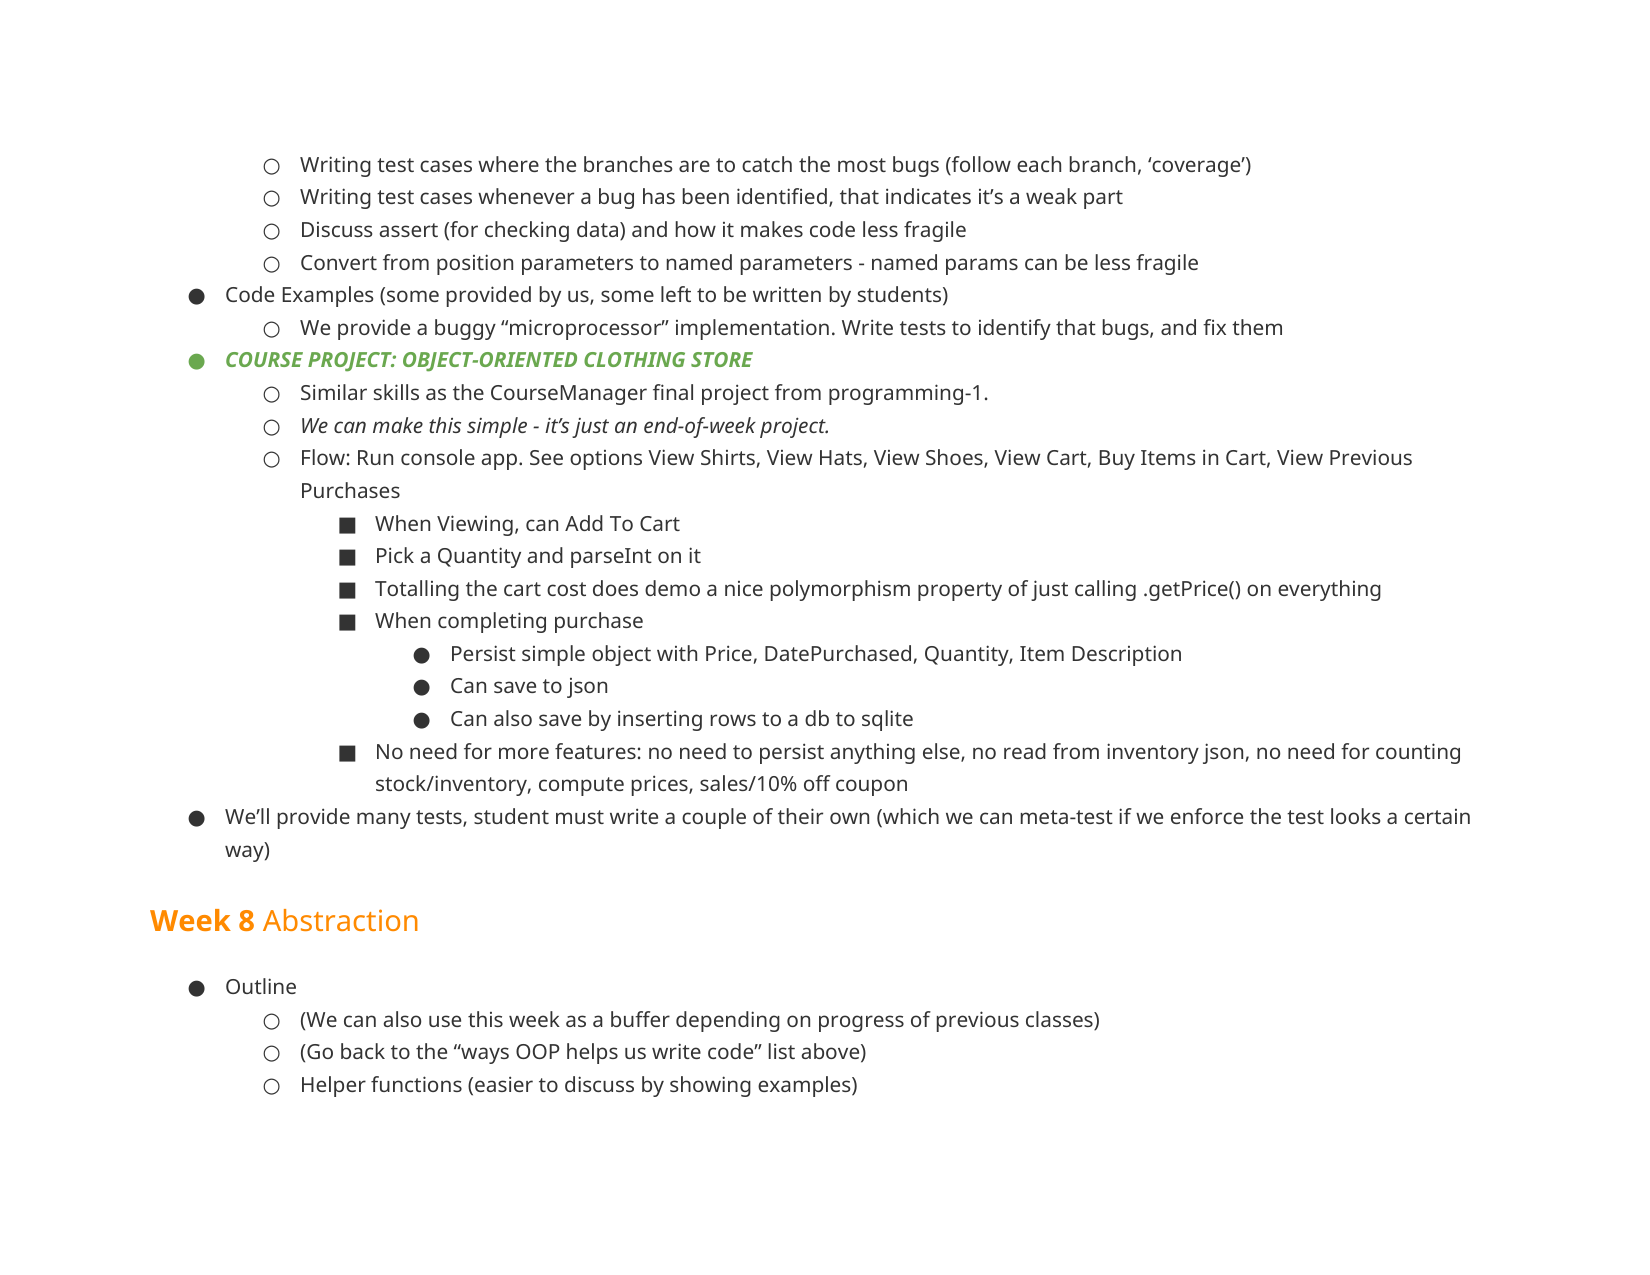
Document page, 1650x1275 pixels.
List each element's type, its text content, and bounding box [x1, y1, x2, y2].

list Totalling the cart cost does demo a nice polymorphism property of just calling .getPrice() on everything [337, 574, 1500, 602]
list Persist simple object with Price, DatePurchased, Quantity, Item Description [412, 639, 1500, 667]
list Outline [187, 972, 1500, 1001]
list When completing purchase [337, 606, 1500, 635]
list We can make this simple - it’s just an end-of-week project. [262, 411, 1500, 439]
list (Go back to the “ways OOP helps us write code” list above) [262, 1037, 1500, 1066]
list Helper functions (easier to discuss by showing examples) [262, 1070, 1500, 1098]
list Can also save by inserting rows to a db to sqlite [412, 704, 1500, 733]
list Can save to json [412, 672, 1500, 700]
list Code Examples (some provided by us, some left to be written by students) [187, 280, 1500, 309]
list (We can also use this week as a buffer depending on progress of previous classes) [262, 1005, 1500, 1033]
list Flow: Run console app. See options View Shirts, View Hats, View Shoes, View Cart, Buy Items in Cart, View Previous Purchases [262, 443, 1500, 504]
list We provide a buggy “microprocessor” implementation. Write tests to identify that bugs, and fix them [262, 313, 1500, 341]
list When Viewing, can Add To Cart [337, 509, 1500, 537]
subtitle Week 8 Abstraction [150, 900, 1500, 939]
list Similar skills as the CourseManager final project from programming-1. [262, 378, 1500, 407]
list Writing test cases whenever a bug has been identified, that indicates it’s a weak part [262, 183, 1500, 211]
list COURSE PROJECT: OBJECT-ORIENTED CLOTHING STORE [187, 346, 1500, 374]
list Convert from position parameters to named parameters - named params can be less fragile [262, 248, 1500, 276]
list Discuss assert (for checking data) and how it makes code less fragile [262, 215, 1500, 244]
list We’ll provide many tests, student must write a couple of their own (which we can meta-test if we enforce the test looks a certain way) [187, 802, 1500, 863]
list No need for more features: no need to persist anything else, no read from inventory json, no need for counting stock/inventory, compute prices, sales/10% off coupon [337, 737, 1500, 798]
list Pick a Quantity and parseInt on it [337, 541, 1500, 570]
list Writing test cases where the branches are to catch the most bugs (follow each branch, ‘coverage’) [262, 150, 1500, 178]
